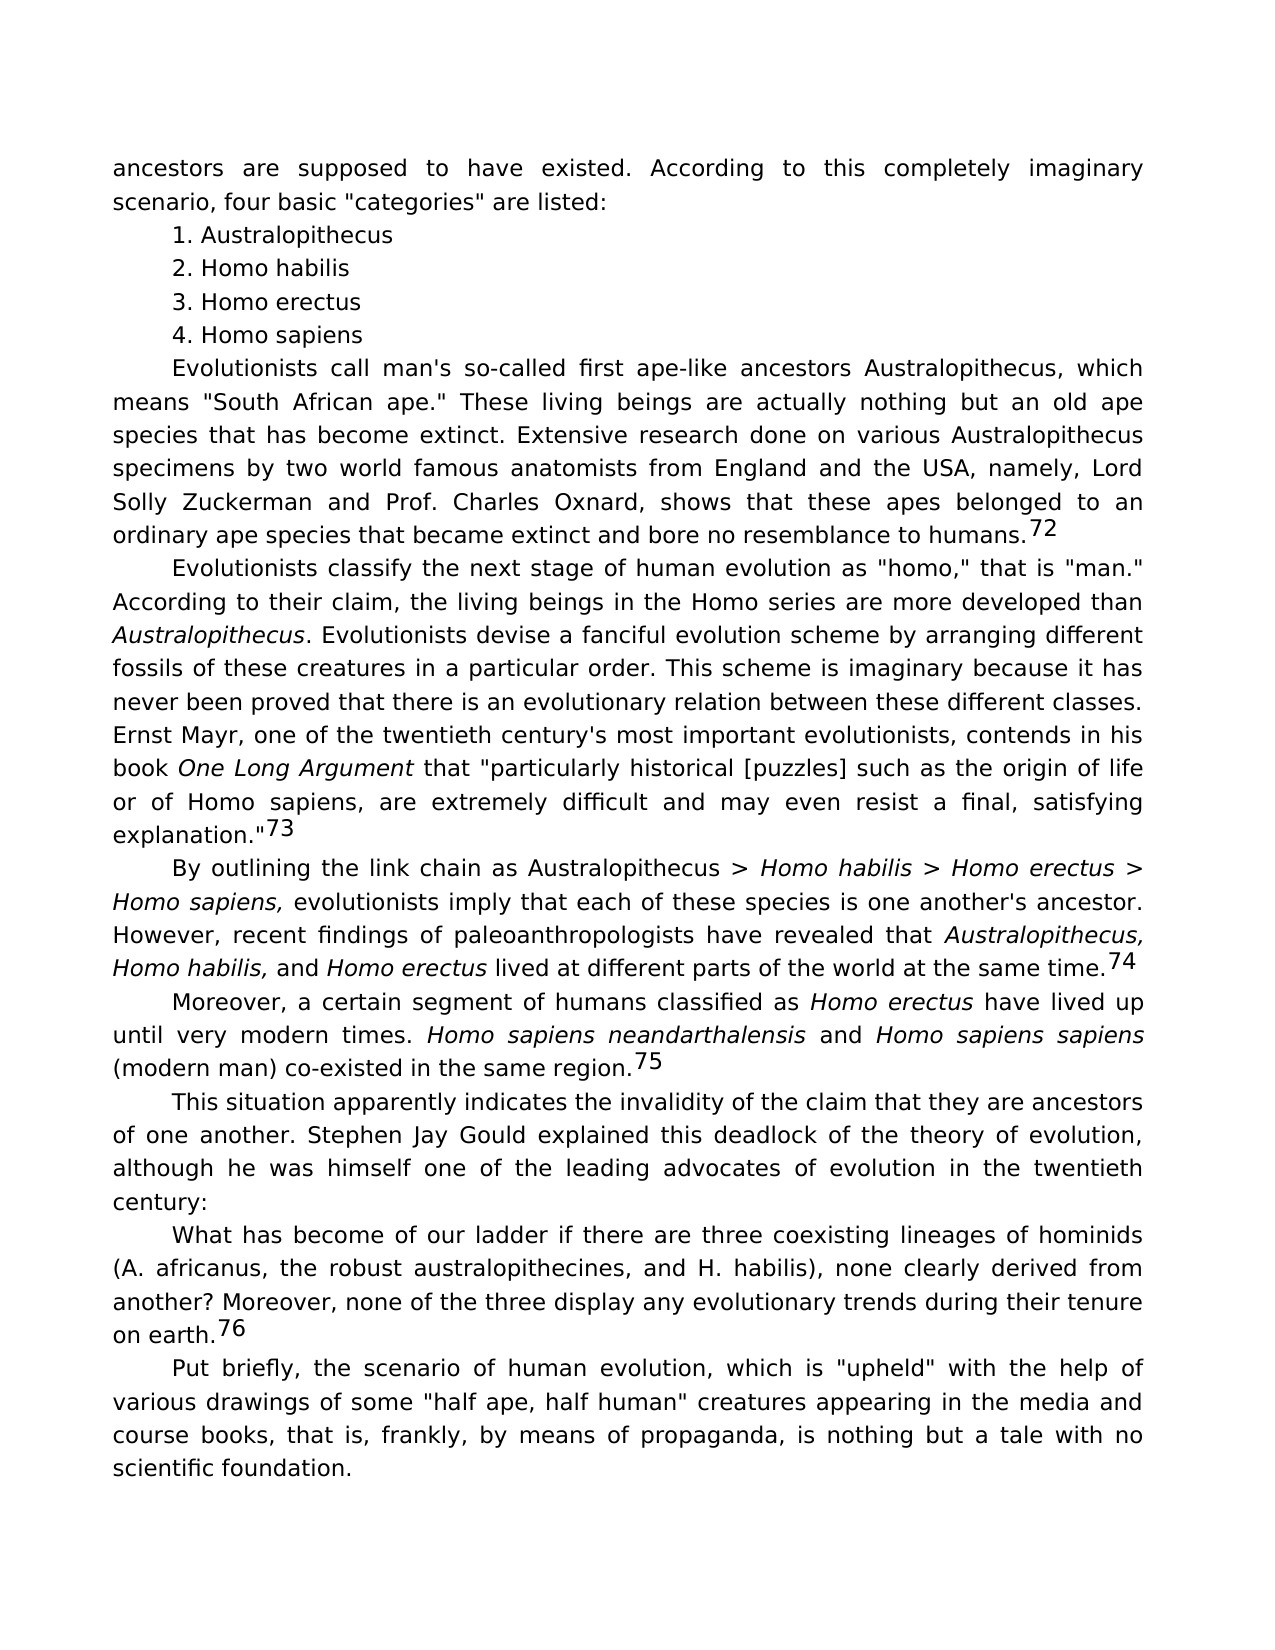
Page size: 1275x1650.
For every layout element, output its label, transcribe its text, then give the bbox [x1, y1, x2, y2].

text This situation apparently indicates the invalidity of the claim that they are ancestors of one another. Stephen Jay Gould explained this deadlock of the theory of evolution, although he was himself one of the leading advocates of evolution in the twentieth century: [112, 1083, 1145, 1217]
text By outlining the link chain as Australopithecus > Homo habilis > Homo erectus > Homo sapiens, evolutionists imply that each of these species is one another's ancestor. However, recent findings of paleoanthropologists have revealed that Australopithecus, Homo habilis, and Homo erectus lived at different parts of the world at the same time.74 [112, 850, 1145, 983]
text 4. Homo sapiens [112, 317, 1145, 350]
text What has become of our ladder if there are three coexisting lineages of hominids (A. africanus, the robust australopithecines, and H. habilis), none clearly derived from another? Moreover, none of the three display any evolutionary trends during their tenure on earth.76 [112, 1217, 1145, 1350]
text 2. Homo habilis [112, 250, 1145, 283]
text 3. Homo erectus [112, 283, 1145, 317]
text Evolutionists call man's so-called first ape-like ancestors Australopithecus, which means "South African ape." These living beings are actually nothing but an old ape species that has become extinct. Extensive research done on various Australopithecus specimens by two world famous anatomists from England and the USA, namely, Lord Solly Zuckerman and Prof. Charles Oxnard, shows that these apes belonged to an ordinary ape species that became extinct and bore no resemblance to humans.72 [112, 350, 1145, 550]
text Put briefly, the scenario of human evolution, which is "upheld" with the help of various drawings of some "half ape, half human" creatures appearing in the media and course books, that is, frankly, by means of propaganda, is nothing but a tale with no scientific foundation. [112, 1350, 1145, 1483]
text 1. Australopithecus [112, 217, 1145, 250]
text Moreover, a certain segment of humans classified as Homo erectus have lived up until very modern times. Homo sapiens neandarthalensis and Homo sapiens sapiens (modern man) co-existed in the same region.75 [112, 983, 1145, 1083]
text ancestors are supposed to have existed. According to this completely imaginary scenario, four basic "categories" are listed: [112, 150, 1145, 217]
text Evolutionists classify the next stage of human evolution as "homo," that is "man." According to their claim, the living beings in the Homo series are more developed than Australopithecus. Evolutionists devise a fanciful evolution scheme by arranging different fossils of these creatures in a particular order. This scheme is imaginary because it has never been proved that there is an evolutionary relation between these different classes. Ernst Mayr, one of the twentieth century's most important evolutionists, contends in his book One Long Argument that "particularly historical [puzzles] such as the origin of life or of Homo sapiens, are extremely difficult and may even resist a final, satisfying explanation."73 [112, 550, 1145, 850]
